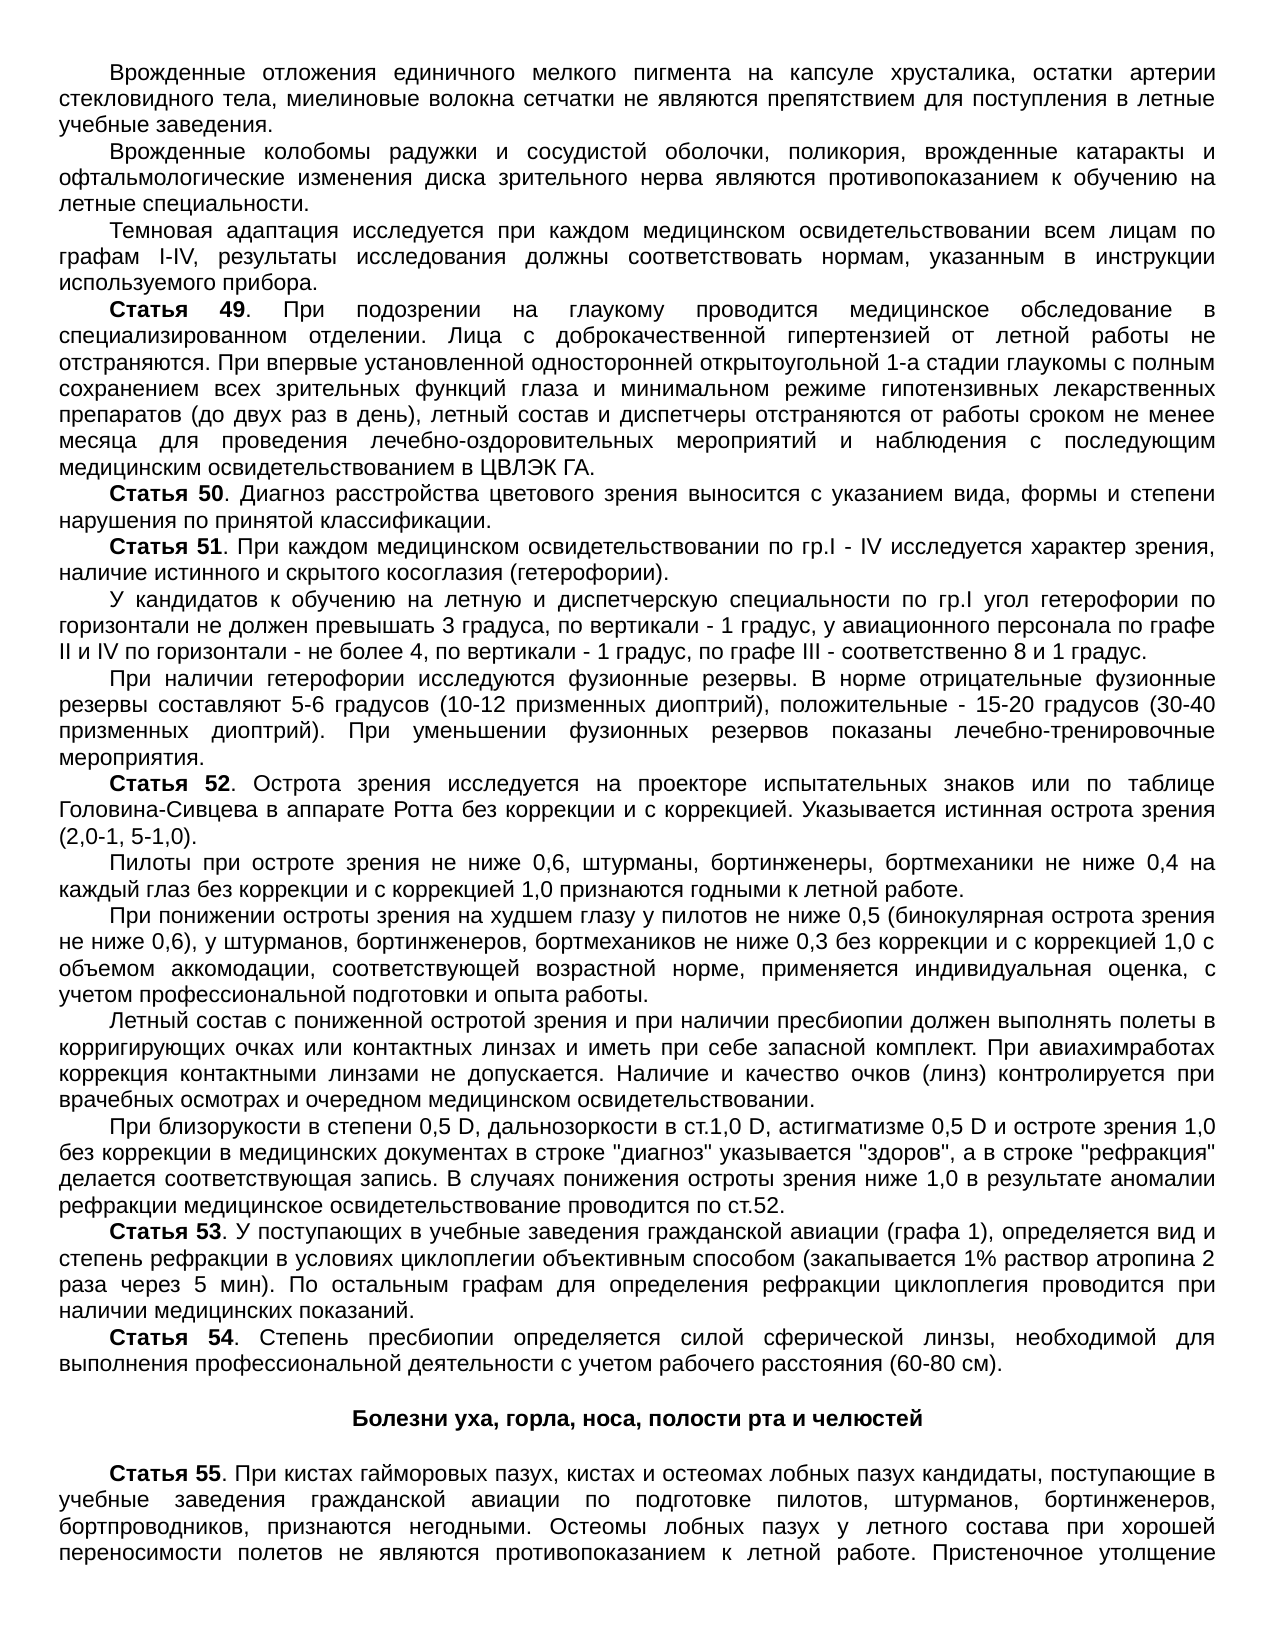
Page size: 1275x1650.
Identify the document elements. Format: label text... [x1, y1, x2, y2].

text Летный состав с пониженной остротой зрения и при наличии пресбиопии должен выполнять полеты в корригирующих очках или контактных линзах и иметь при себе запасной комплект. При авиахимработах коррекция контактными линзами не допускается. Наличие и качество очков (линз) контролируется при врачебных осмотрах и очередном медицинском освидетельствовании. [58, 1007, 1216, 1113]
text Темновая адаптация исследуется при каждом медицинском освидетельствовании всем лицам по графам I-IV, результаты исследования должны соответствовать нормам, указанным в инструкции используемого прибора. [58, 217, 1216, 296]
text Статья 51. При каждом медицинском освидетельствовании по гр.I - IV исследуется характер зрения, наличие истинного и скрытого косоглазия (гетерофории). [58, 533, 1216, 586]
text Статья 53. У поступающих в учебные заведения гражданской авиации (графа 1), определяется вид и степень рефракции в условиях циклоплегии объективным способом (закапывается 1% раствор атропина 2 раза через 5 мин). По остальным графам для определения рефракции циклоплегия проводится при наличии медицинских показаний. [58, 1218, 1216, 1323]
text Врожденные отложения единичного мелкого пигмента на капсуле хрусталика, остатки артерии стекловидного тела, миелиновые волокна сетчатки не являются препятствием для поступления в летные учебные заведения. [58, 58, 1216, 138]
text При понижении остроты зрения на худшем глазу у пилотов не ниже 0,5 (бинокулярная острота зрения не ниже 0,6), у штурманов, бортинженеров, бортмехаников не ниже 0,3 без коррекции и с коррекцией 1,0 с объемом аккомодации, соответствующей возрастной норме, применяется индивидуальная оценка, с учетом профессиональной подготовки и опыта работы. [58, 902, 1216, 1007]
text Статья 50. Диагноз расстройства цветового зрения выносится с указанием вида, формы и степени нарушения по принятой классификации. [58, 480, 1216, 533]
text Врожденные колобомы радужки и сосудистой оболочки, поликория, врожденные катаракты и офтальмологические изменения диска зрительного нерва являются противопоказанием к обучению на летные специальности. [58, 138, 1216, 217]
text Статья 54. Степень пресбиопии определяется силой сферической линзы, необходимой для выполнения профессиональной деятельности с учетом рабочего расстояния (60-80 см). [58, 1323, 1216, 1376]
text Болезни уха, горла, носа, полости рта и челюстей [58, 1405, 1216, 1431]
text Статья 49. При подозрении на глаукому проводится медицинское обследование в специализированном отделении. Лица с доброкачественной гипертензией от летной работы не отстраняются. При впервые установленной односторонней открытоугольной 1-а стадии глаукомы с полным сохранением всех зрительных функций глаза и минимальном режиме гипотензивных лекарственных препаратов (до двух раз в день), летный состав и диспетчеры отстраняются от работы сроком не менее месяца для проведения лечебно-оздоровительных мероприятий и наблюдения с последующим медицинским освидетельствованием в ЦВЛЭК ГА. [58, 296, 1216, 480]
text Статья 55. При кистах гайморовых пазух, кистах и остеомах лобных пазух кандидаты, поступающие в учебные заведения гражданской авиации по подготовке пилотов, штурманов, бортинженеров, бортпроводников, признаются негодными. Остеомы лобных пазух у летного состава при хорошей переносимости полетов не являются противопоказанием к летной работе. Пристеночное утолщение [58, 1460, 1216, 1566]
text Статья 52. Острота зрения исследуется на проекторе испытательных знаков или по таблице Головина-Сивцева в аппарате Ротта без коррекции и с коррекцией. Указывается истинная острота зрения (2,0-1, 5-1,0). [58, 770, 1216, 849]
text У кандидатов к обучению на летную и диспетчерскую специальности по гр.I угол гетерофории по горизонтали не должен превышать 3 градуса, по вертикали - 1 градус, у авиационного персонала по графе II и IV по горизонтали - не более 4, по вертикали - 1 градус, по графе III - соответственно 8 и 1 градус. [58, 586, 1216, 665]
text Пилоты при остроте зрения не ниже 0,6, штурманы, бортинженеры, бортмеханики не ниже 0,4 на каждый глаз без коррекции и с коррекцией 1,0 признаются годными к летной работе. [58, 849, 1216, 902]
text При наличии гетерофории исследуются фузионные резервы. В норме отрицательные фузионные резервы составляют 5-6 градусов (10-12 призменных диоптрий), положительные - 15-20 градусов (30-40 призменных диоптрий). При уменьшении фузионных резервов показаны лечебно-тренировочные мероприятия. [58, 665, 1216, 770]
text При близорукости в степени 0,5 D, дальнозоркости в ст.1,0 D, астигматизме 0,5 D и остроте зрения 1,0 без коррекции в медицинских документах в строке "диагноз" указывается "здоров", а в строке "рефракция" делается соответствующая запись. В случаях понижения остроты зрения ниже 1,0 в результате аномалии рефракции медицинское освидетельствование проводится по ст.52. [58, 1113, 1216, 1218]
